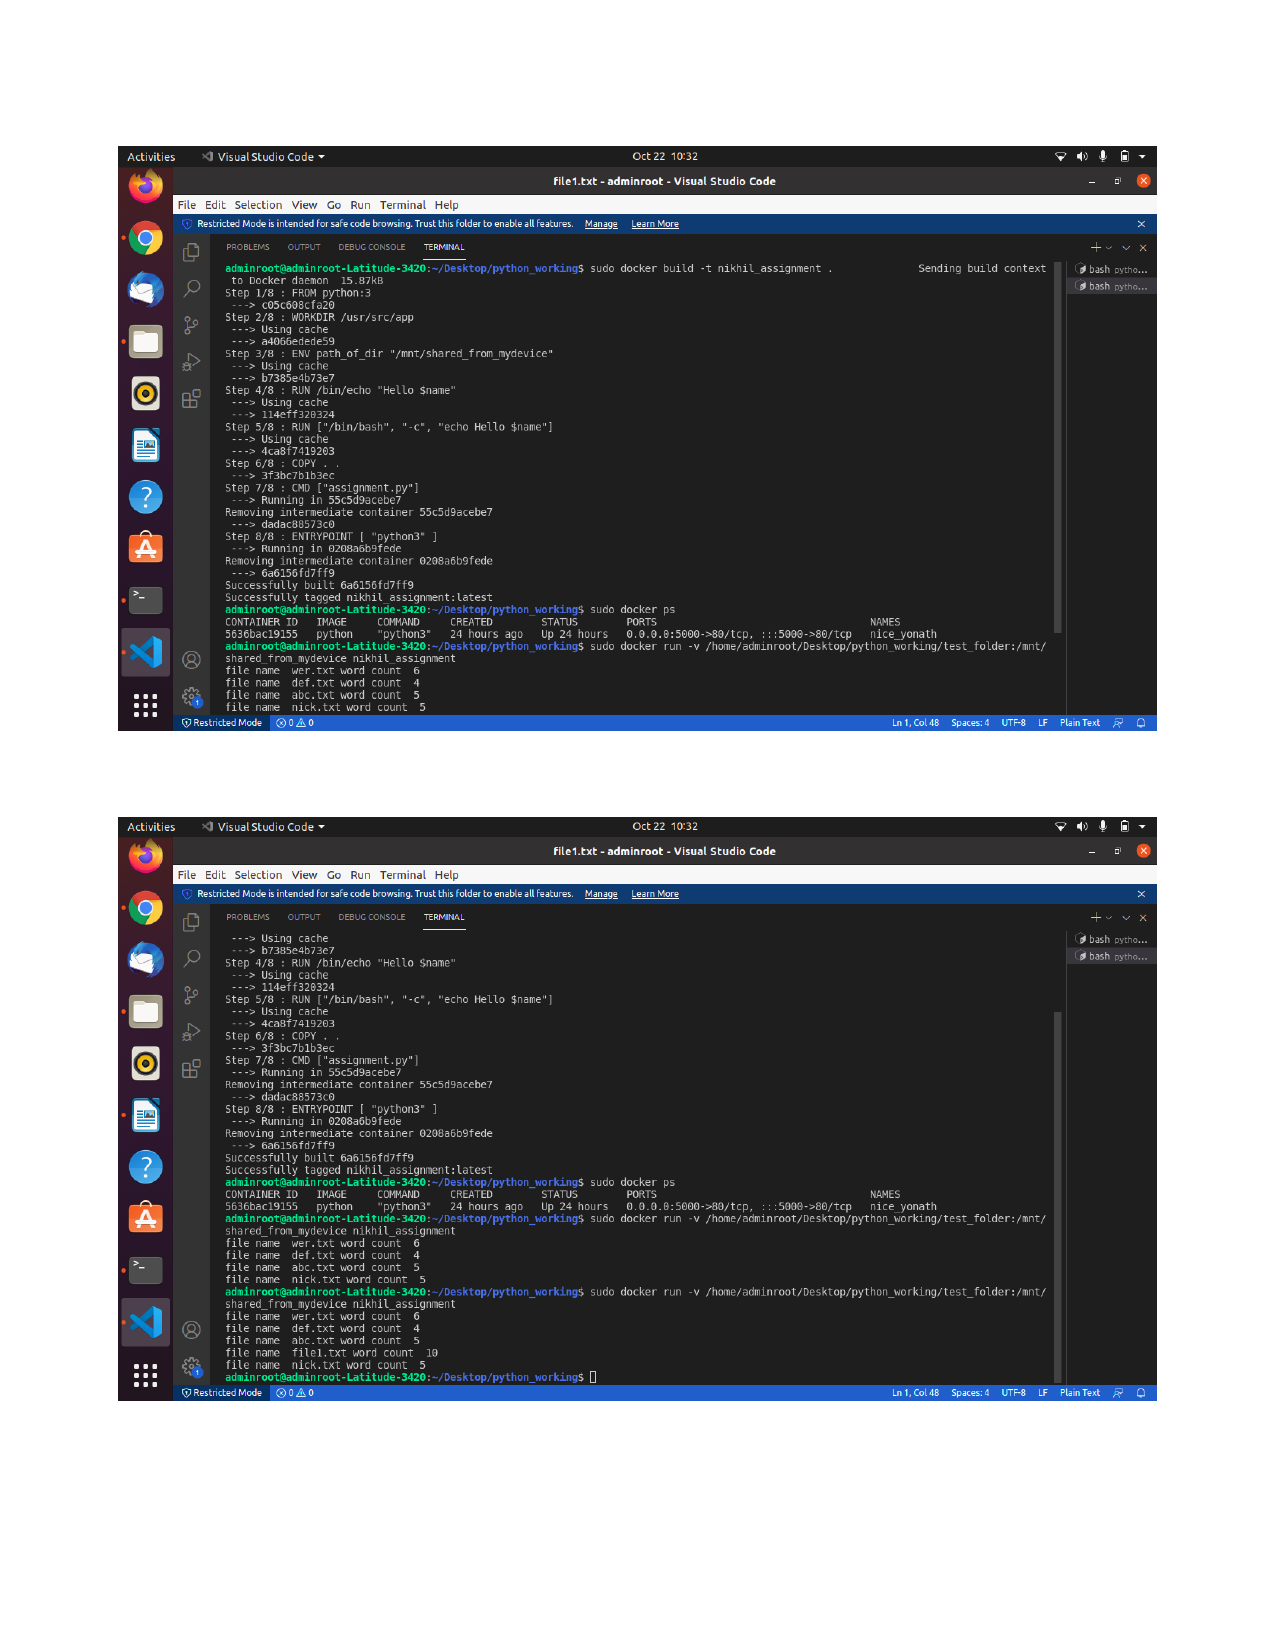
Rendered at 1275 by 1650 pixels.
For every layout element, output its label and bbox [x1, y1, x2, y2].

picture [118, 817, 1157, 1401]
picture [118, 146, 1157, 731]
